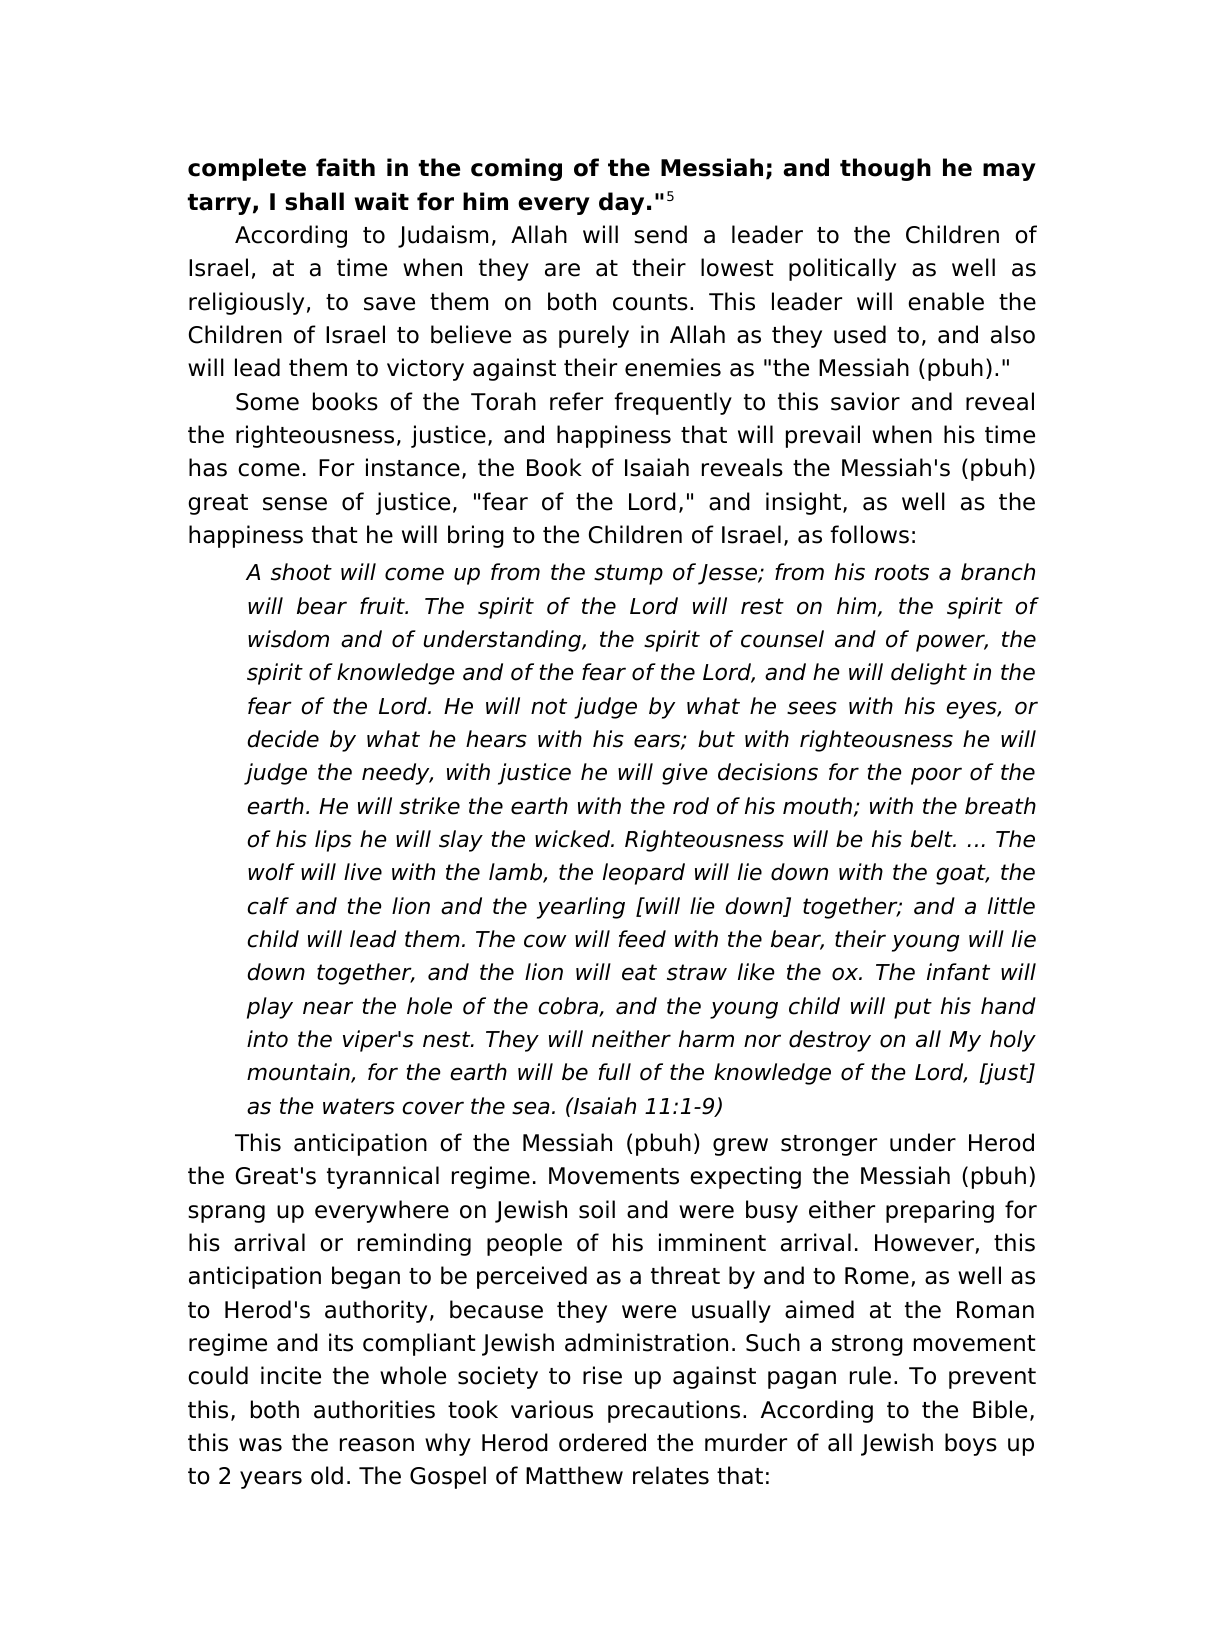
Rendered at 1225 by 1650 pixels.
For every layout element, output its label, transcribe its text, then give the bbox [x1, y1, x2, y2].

text This anticipation of the Messiah (pbuh) grew stronger under Herod the Great's tyrannical regime. Movements expecting the Messiah (pbuh) sprang up everywhere on Jewish soil and were busy either preparing for his arrival or reminding people of his imminent arrival. However, this anticipation began to be perceived as a threat by and to Rome, as well as to Herod's authority, because they were usually aimed at the Roman regime and its compliant Jewish administration. Such a strong movement could incite the whole society to rise up against pagan rule. To prevent this, both authorities took various precautions. According to the Bible, this was the reason why Herod ordered the murder of all Jewish boys up to 2 years old. The Gospel of Matthew relates that: [187, 1125, 1037, 1491]
text According to Judaism, Allah will send a leader to the Children of Israel, at a time when they are at their lowest politically as well as religiously, to save them on both counts. This leader will enable the Children of Israel to believe as purely in Allah as they used to, and also will lead them to victory against their enemies as "the Messiah (pbuh)." [187, 217, 1037, 383]
text complete faith in the coming of the Messiah; and though he may tarry, I shall wait for him every day."5 [187, 150, 1037, 217]
text A shoot will come up from the stump of Jesse; from his roots a branch will bear fruit. The spirit of the Lord will rest on him, the spirit of wisdom and of understanding, the spirit of counsel and of power, the spirit of knowledge and of the fear of the Lord, and he will delight in the fear of the Lord. He will not judge by what he sees with his eyes, or decide by what he hears with his ears; but with righteousness he will judge the needy, with justice he will give decisions for the poor of the earth. He will strike the earth with the rod of his mouth; with the breath of his lips he will slay the wicked. Righteousness will be his belt. ... The wolf will live with the lamb, the leopard will lie down with the goat, the calf and the lion and the yearling [will lie down] together; and a little child will lead them. The cow will feed with the bear, their young will lie down together, and the lion will eat straw like the ox. The infant will play near the hole of the cobra, and the young child will put his hand into the viper's nest. They will neither harm nor destroy on all My holy mountain, for the earth will be full of the knowledge of the Lord, [just] as the waters cover the sea. (Isaiah 11:1-9) [247, 554, 1037, 1121]
text Some books of the Torah refer frequently to this savior and reveal the righteousness, justice, and happiness that will prevail when his time has come. For instance, the Book of Isaiah reveals the Messiah's (pbuh) great sense of justice, "fear of the Lord," and insight, as well as the happiness that he will bring to the Children of Israel, as follows: [187, 383, 1037, 550]
